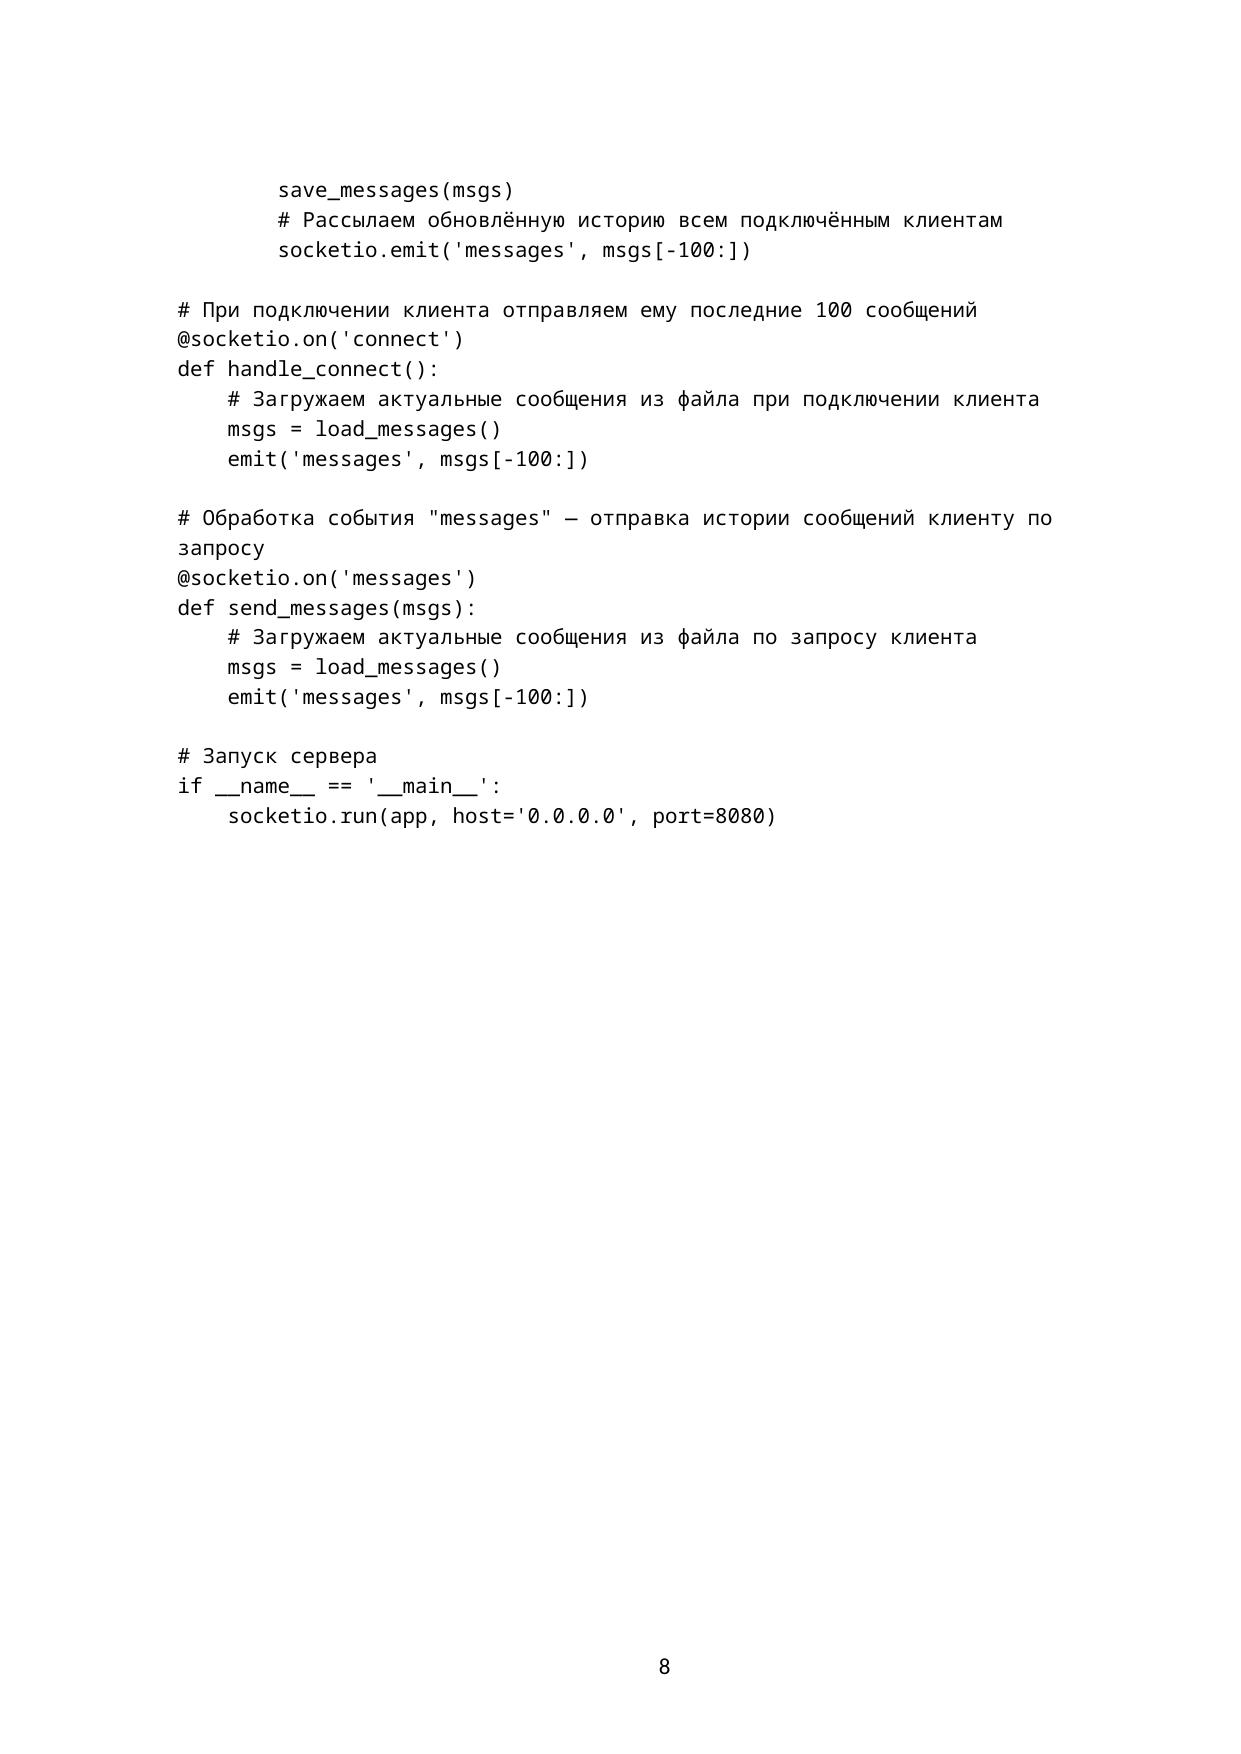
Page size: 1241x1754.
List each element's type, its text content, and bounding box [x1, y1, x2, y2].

text if __name__ == '__main__': [177, 771, 1152, 800]
text socketio.emit('messages', msgs[-100:]) [177, 235, 1152, 264]
text @socketio.on('connect') [177, 324, 1152, 353]
text # При подключении клиента отправляем ему последние 100 сообщений [177, 295, 1152, 323]
text # Запуск сервера [177, 742, 1152, 770]
text save_messages(msgs) [177, 176, 1152, 204]
text # Рассылаем обновлённую историю всем подключённым клиентам [177, 205, 1152, 234]
text emit('messages', msgs[-100:]) [177, 682, 1152, 711]
text def send_messages(msgs): [177, 593, 1152, 621]
text @socketio.on('messages') [177, 563, 1152, 591]
text def handle_connect(): [177, 354, 1152, 383]
text # Загружаем актуальные сообщения из файла по запросу клиента [177, 622, 1152, 651]
text msgs = load_messages() [177, 414, 1152, 442]
text msgs = load_messages() [177, 652, 1152, 681]
text socketio.run(app, host='0.0.0.0', port=8080) [177, 801, 1152, 830]
text emit('messages', msgs[-100:]) [177, 444, 1152, 472]
text # Обработка события "messages" — отправка истории сообщений клиенту по запросу [177, 503, 1152, 562]
text # Загружаем актуальные сообщения из файла при подключении клиента [177, 384, 1152, 413]
